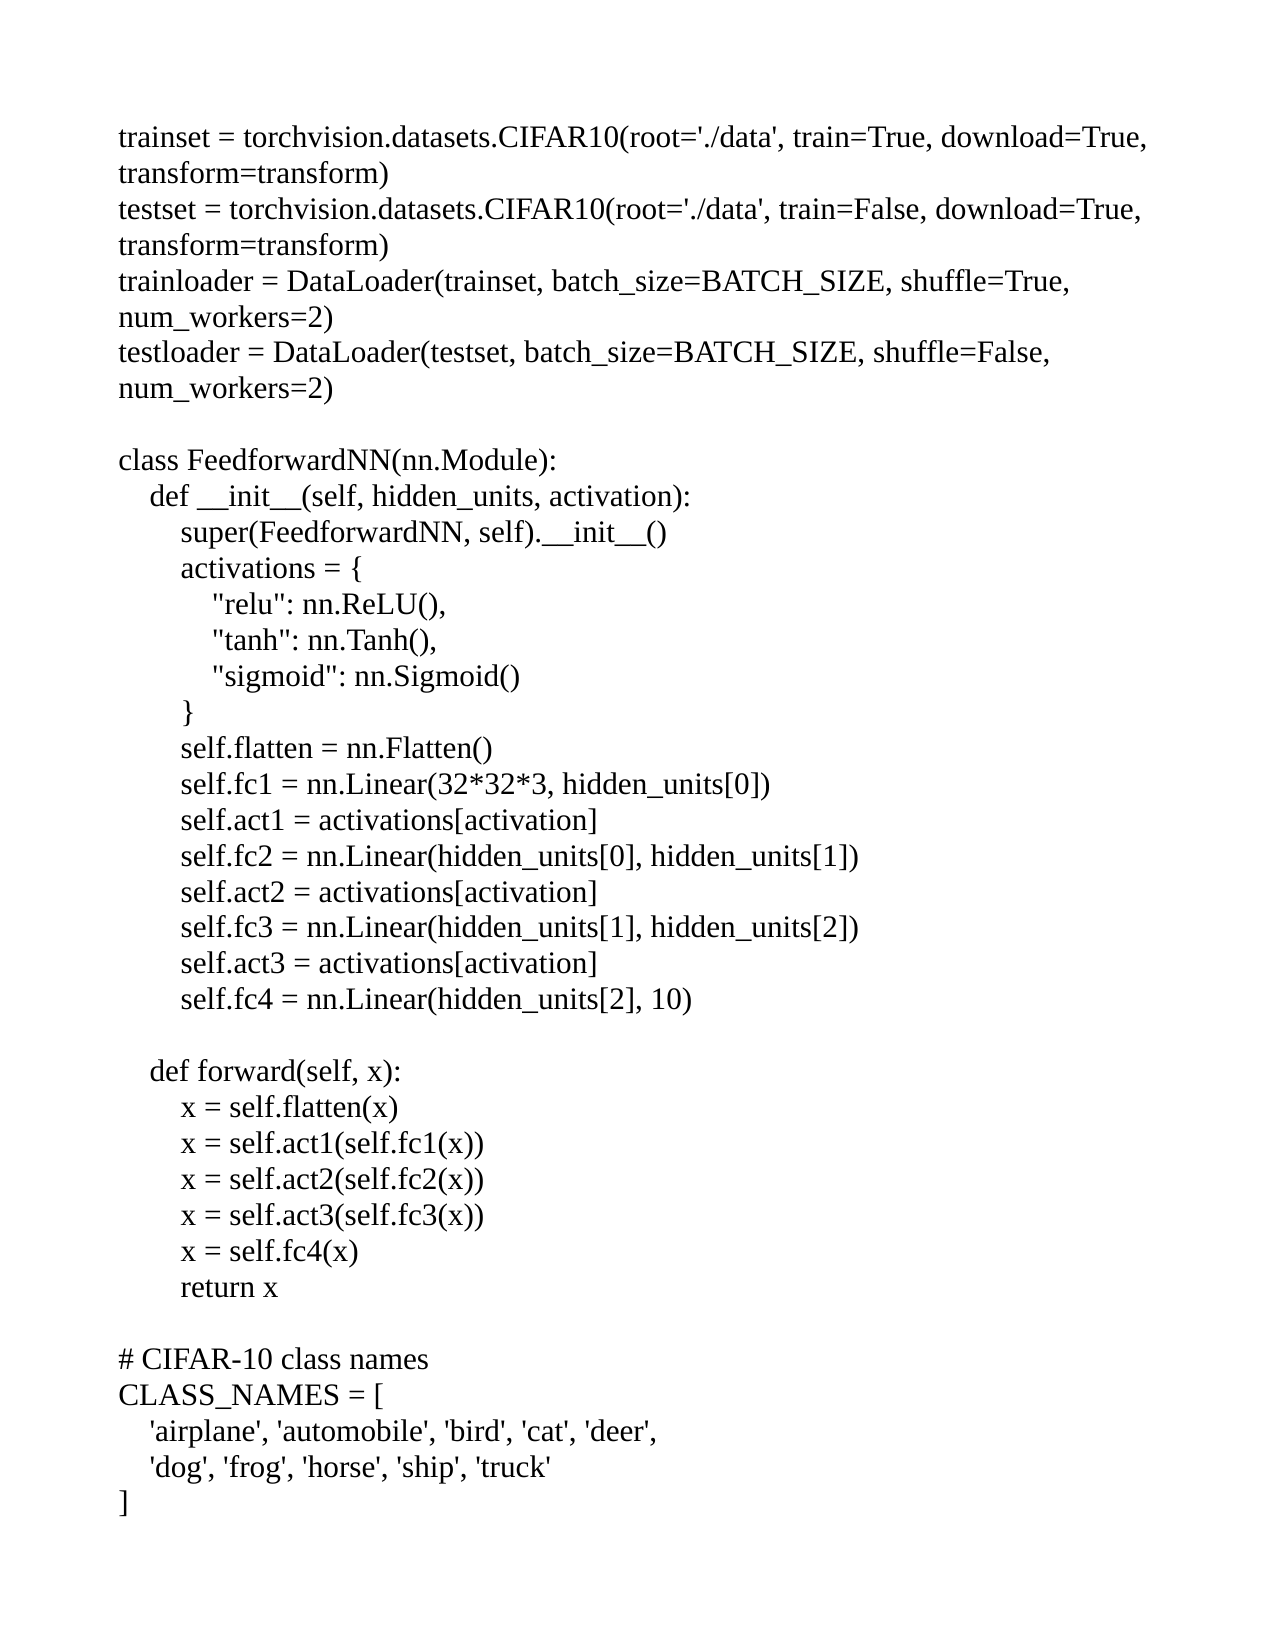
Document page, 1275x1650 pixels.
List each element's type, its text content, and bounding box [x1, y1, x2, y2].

text class FeedforwardNN(nn.Module): [118, 442, 1157, 477]
text super(FeedforwardNN, self).__init__() [118, 513, 1157, 549]
text return x [118, 1268, 1157, 1304]
text self.flatten = nn.Flatten() [118, 729, 1157, 765]
text x = self.act3(self.fc3(x)) [118, 1196, 1157, 1232]
text self.fc1 = nn.Linear(32*32*3, hidden_units[0]) [118, 765, 1157, 801]
text 'airplane', 'automobile', 'bird', 'cat', 'deer', [118, 1412, 1157, 1448]
text x = self.flatten(x) [118, 1088, 1157, 1124]
text self.fc2 = nn.Linear(hidden_units[0], hidden_units[1]) [118, 837, 1157, 873]
text activations = { [118, 549, 1157, 585]
text "relu": nn.ReLU(), [118, 585, 1157, 621]
text ] [118, 1484, 1157, 1520]
text self.act3 = activations[activation] [118, 945, 1157, 981]
text def __init__(self, hidden_units, activation): [118, 477, 1157, 513]
text testset = torchvision.datasets.CIFAR10(root='./data', train=False, download=True, transform=transform) [118, 190, 1157, 262]
text self.fc3 = nn.Linear(hidden_units[1], hidden_units[2]) [118, 909, 1157, 945]
text self.act2 = activations[activation] [118, 873, 1157, 909]
text # CIFAR-10 class names [118, 1340, 1157, 1376]
text trainset = torchvision.datasets.CIFAR10(root='./data', train=True, download=True, transform=transform) [118, 118, 1157, 190]
text self.act1 = activations[activation] [118, 801, 1157, 837]
text } [118, 693, 1157, 729]
text def forward(self, x): [118, 1052, 1157, 1088]
text x = self.fc4(x) [118, 1232, 1157, 1268]
text x = self.act2(self.fc2(x)) [118, 1160, 1157, 1196]
text self.fc4 = nn.Linear(hidden_units[2], 10) [118, 981, 1157, 1017]
text testloader = DataLoader(testset, batch_size=BATCH_SIZE, shuffle=False, num_workers=2) [118, 334, 1157, 406]
text "tanh": nn.Tanh(), [118, 621, 1157, 657]
text "sigmoid": nn.Sigmoid() [118, 657, 1157, 693]
text trainloader = DataLoader(trainset, batch_size=BATCH_SIZE, shuffle=True, num_workers=2) [118, 262, 1157, 334]
text CLASS_NAMES = [ [118, 1376, 1157, 1412]
text 'dog', 'frog', 'horse', 'ship', 'truck' [118, 1448, 1157, 1484]
text x = self.act1(self.fc1(x)) [118, 1124, 1157, 1160]
